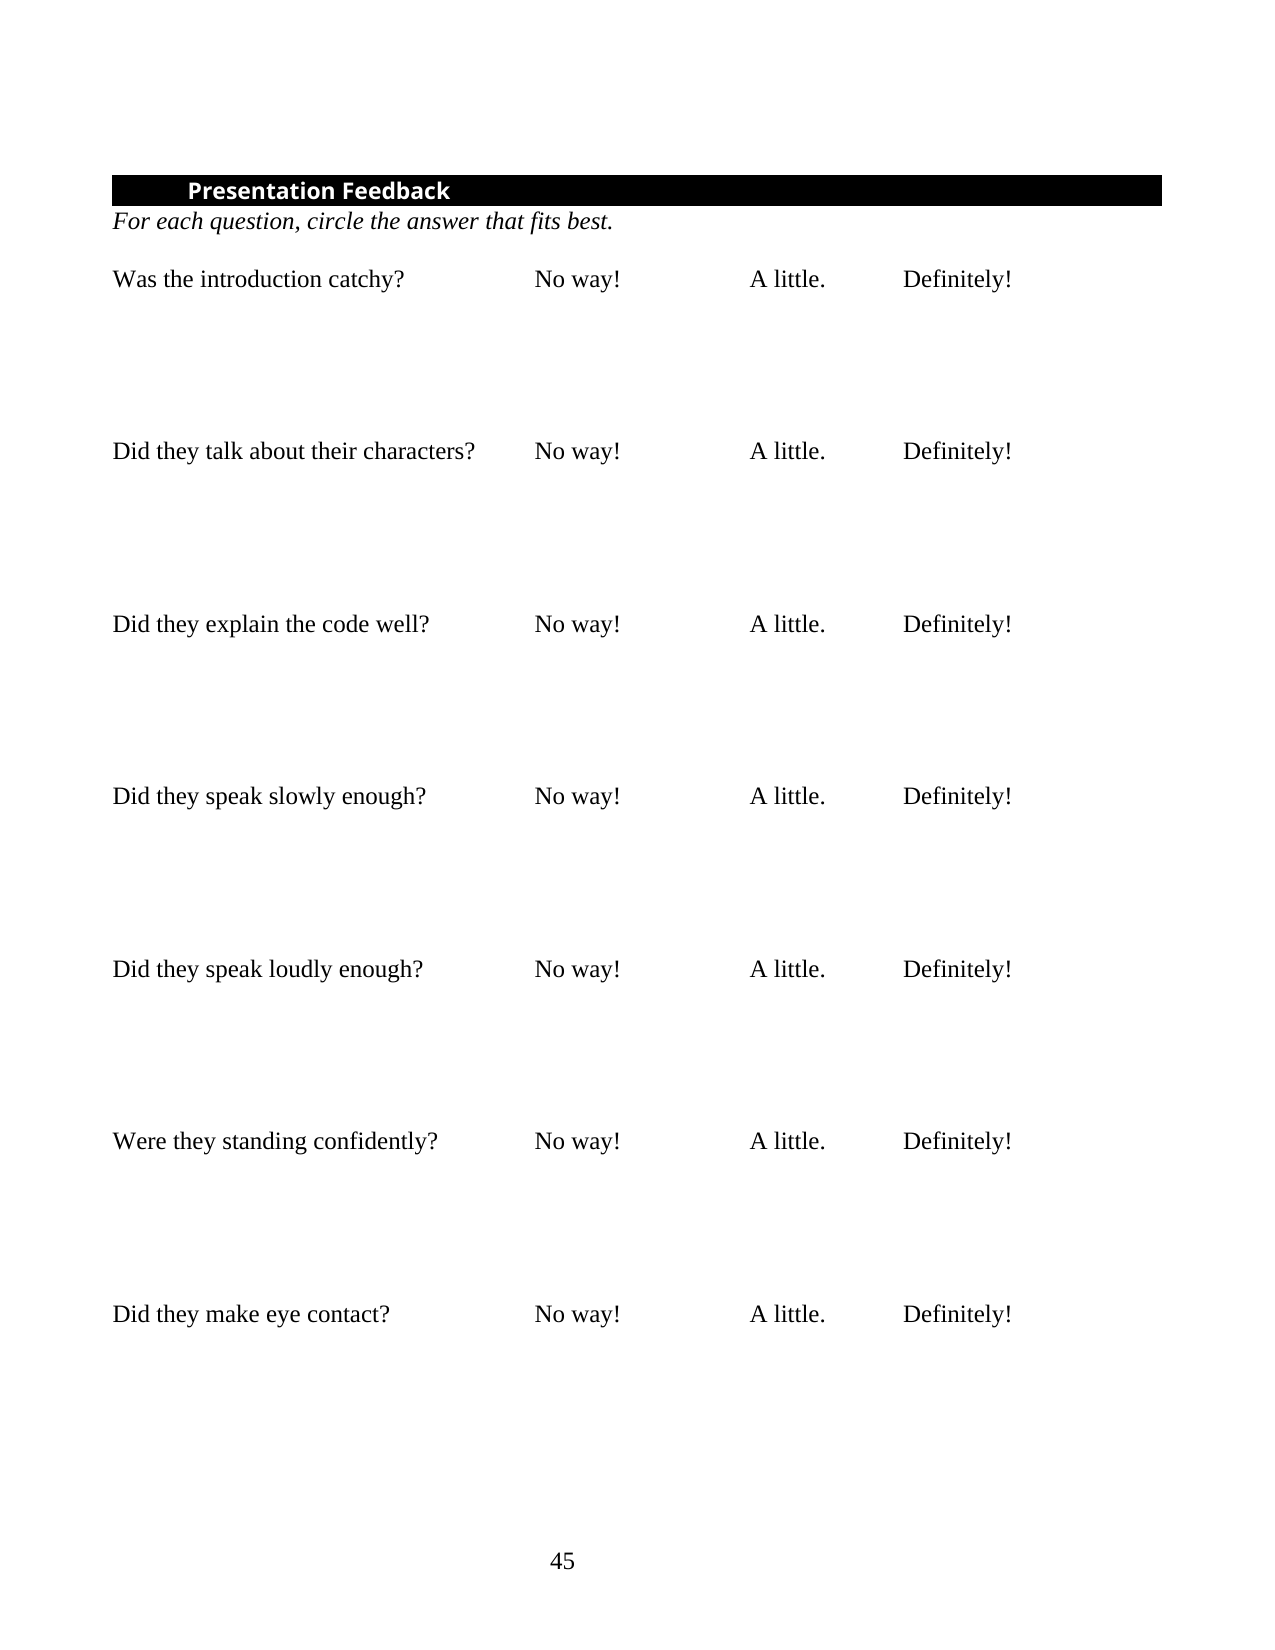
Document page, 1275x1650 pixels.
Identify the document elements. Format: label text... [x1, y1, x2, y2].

text Did they explain the code well? No way! A little. Definitely! [112, 609, 1162, 637]
text Did they talk about their characters? No way! A little. Definitely! [112, 436, 1162, 465]
text Did they speak loudly enough? No way! A little. Definitely! [112, 954, 1162, 982]
text Was the introduction catchy? No way! A little. Definitely! [112, 264, 1162, 292]
text Did they make eye contact? No way! A little. Definitely! [112, 1299, 1162, 1327]
subtitle Presentation Feedback [112, 175, 1162, 206]
text For each question, circle the answer that fits best. [112, 206, 1162, 235]
text Did they speak slowly enough? No way! A little. Definitely! [112, 781, 1162, 810]
text Were they standing confidently? No way! A little. Definitely! [112, 1126, 1162, 1155]
